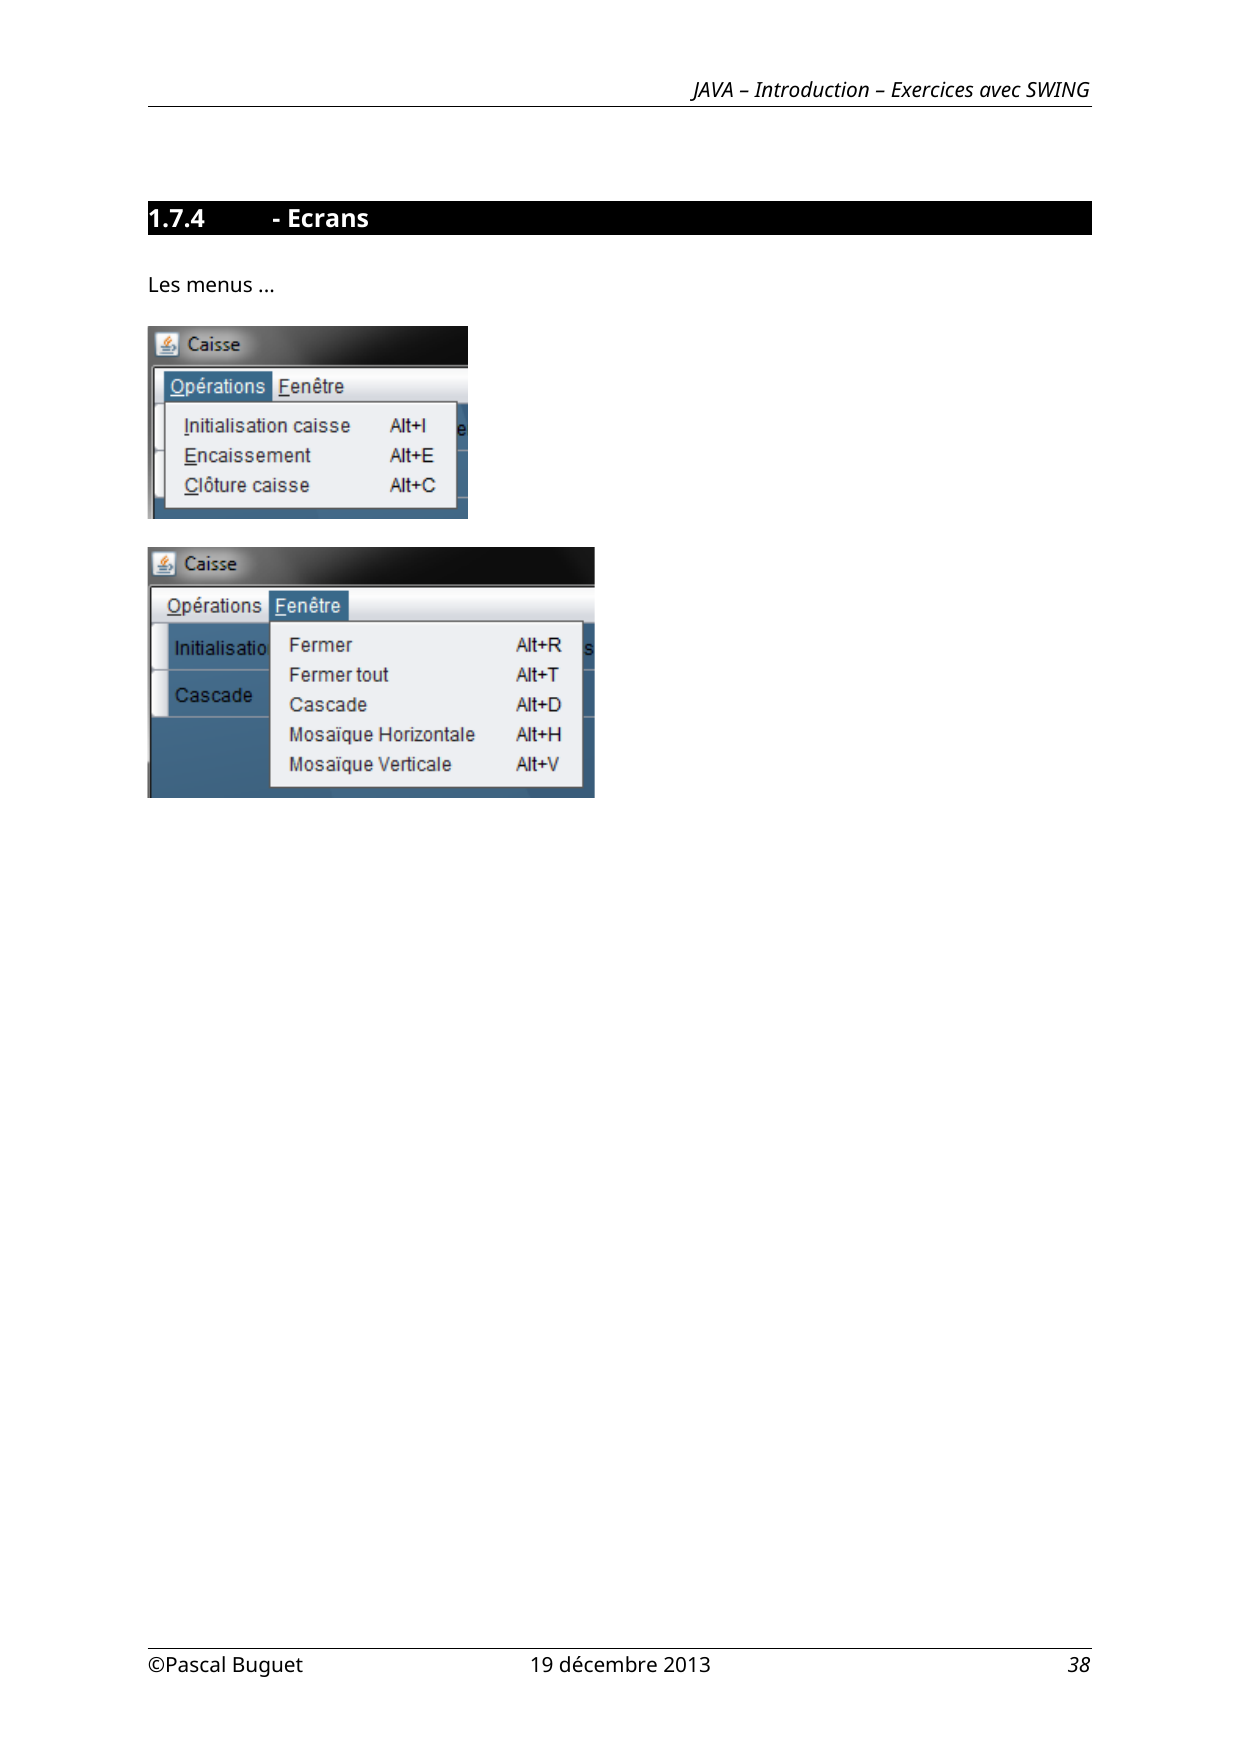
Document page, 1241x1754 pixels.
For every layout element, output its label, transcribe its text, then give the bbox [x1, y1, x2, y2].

picture [147, 547, 595, 798]
subtitle - Ecrans [148, 201, 1092, 235]
text Les menus ... [148, 270, 1092, 298]
picture [147, 326, 468, 519]
